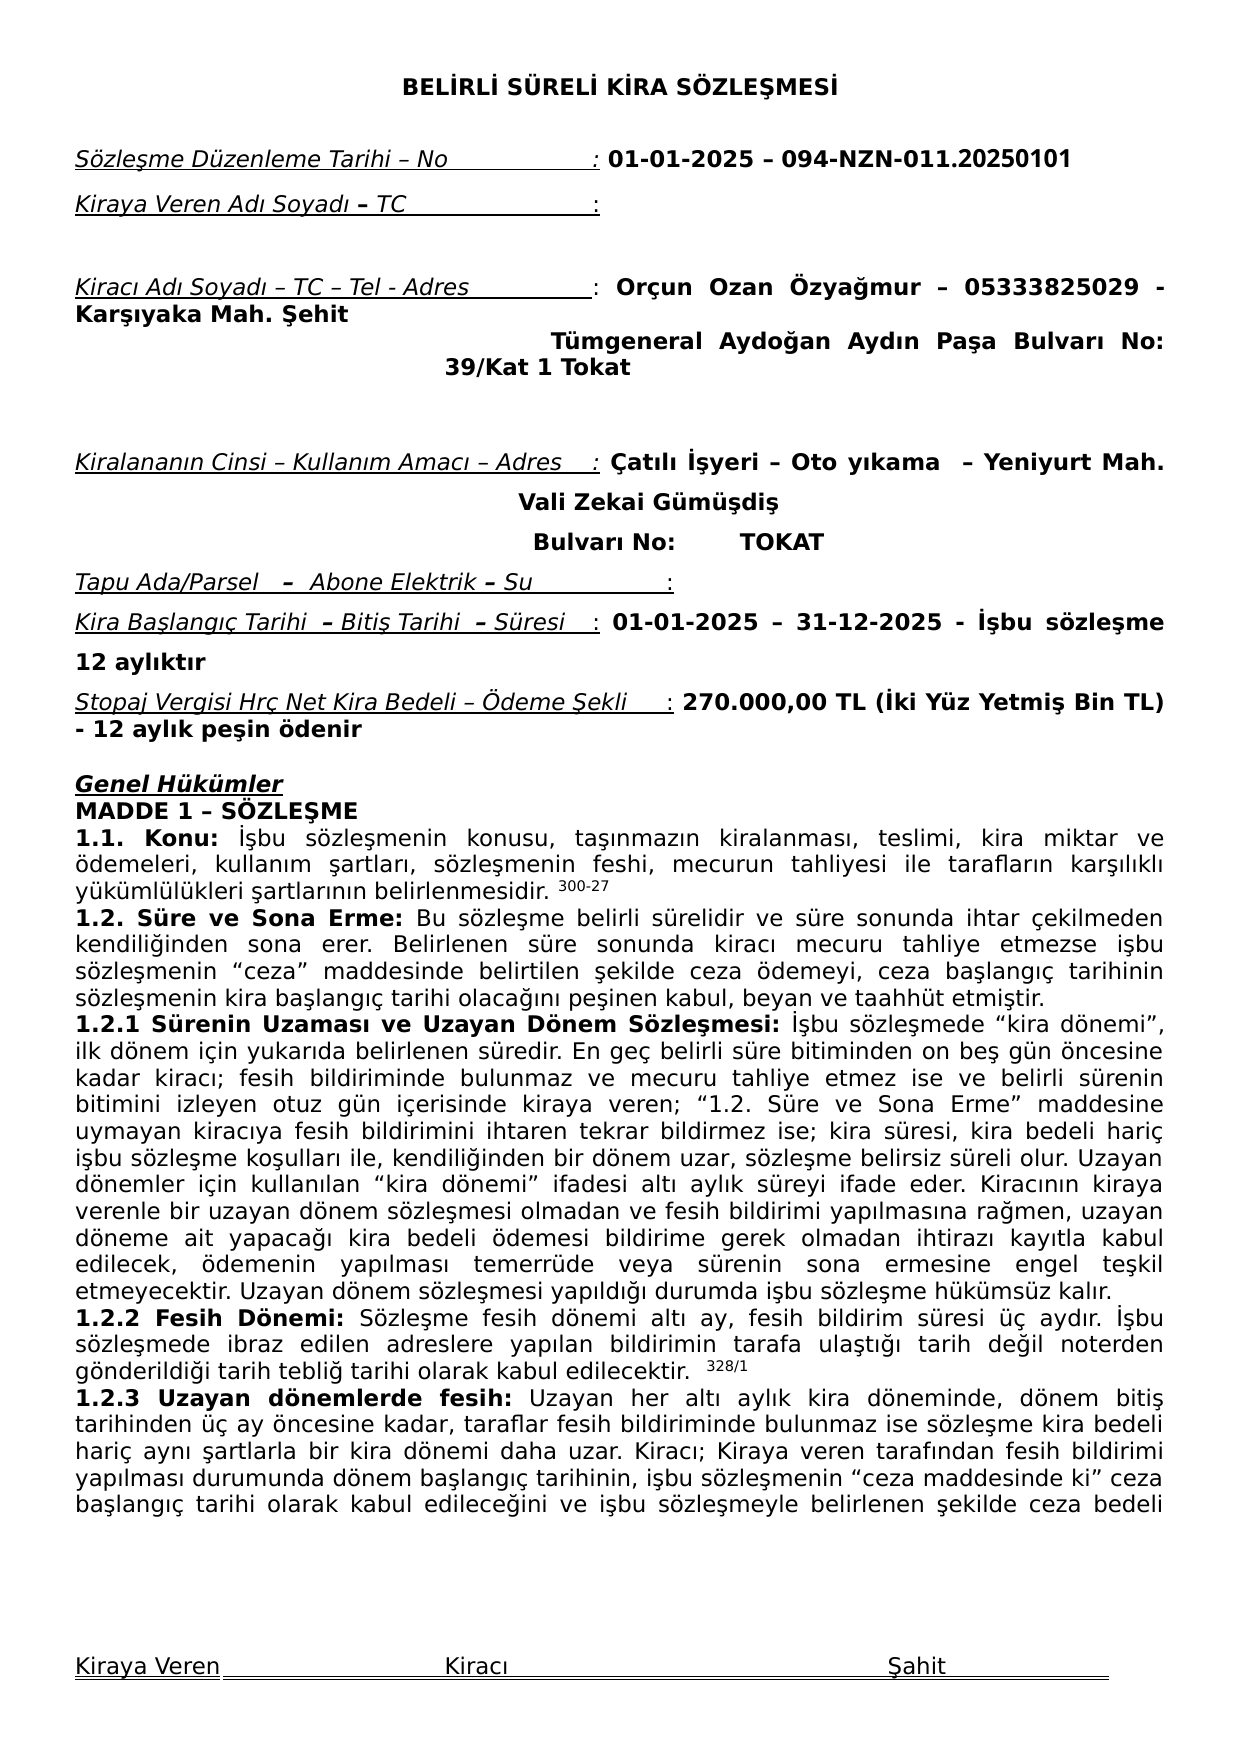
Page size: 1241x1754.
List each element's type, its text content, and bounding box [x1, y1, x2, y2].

text Kiracı Adı Soyadı – TC – Tel - Adres : Orçun Ozan Özyağmur – 05333825029 - Karşıyaka Mah. Şehit [75, 274, 1165, 328]
text 1.2.2 Fesih Dönemi: Sözleşme fesih dönemi altı ay, fesih bildirim süresi üç aydır. İşbu sözleşmede ibraz edilen adreslere yapılan bildirimin tarafa ulaştığı tarih değil noterden gönderildiği tarih tebliğ tarihi olarak kabul edilecektir. 328/1 [75, 1305, 1165, 1385]
text Stopaj Vergisi Hrç Net Kira Bedeli – Ödeme Şekli : 270.000,00 TL (İki Yüz Yetmiş Bin TL) - 12 aylık peşin ödenir [75, 689, 1165, 743]
text Kiralananın Cinsi – Kullanım Amacı – Adres : Çatılı İşyeri – Oto yıkama – Yeniyurt Mah. Vali Zekai Gümüşdiş [75, 449, 1165, 516]
text BELİRLİ SÜRELİ KİRA SÖZLEŞMESİ [75, 74, 1165, 100]
text 1.1. Konu: İşbu sözleşmenin konusu, taşınmazın kiralanması, teslimi, kira miktar ve ödemeleri, kullanım şartları, sözleşmenin feshi, mecurun tahliyesi ile tarafların karşılıklı yükümlülükleri şartlarının belirlenmesidir. 300-27 [75, 825, 1165, 905]
text Genel Hükümler [75, 771, 1165, 798]
text Kiraya Veren Adı Soyadı – TC : [75, 191, 1165, 218]
text 1.2. Süre ve Sona Erme: Bu sözleşme belirli sürelidir ve süre sonunda ihtar çekilmeden kendiliğinden sona erer. Belirlenen süre sonunda kiracı mecuru tahliye etmezse işbu sözleşmenin “ceza” maddesinde belirtilen şekilde ceza ödemeyi, ceza başlangıç tarihinin sözleşmenin kira başlangıç tarihi olacağını peşinen kabul, beyan ve taahhüt etmiştir. [75, 905, 1165, 1011]
text Sözleşme Düzenleme Tarihi – No : 01-01-2025 – 094-NZN-011.20250101 [75, 140, 1165, 174]
text Kira Başlangıç Tarihi – Bitiş Tarihi – Süresi : 01-01-2025 – 31-12-2025 - İşbu sözleşme 12 aylıktır [75, 609, 1165, 676]
text Tapu Ada/Parsel – Abone Elektrik – Su : [75, 569, 1165, 596]
text 1.2.3 Uzayan dönemlerde fesih: Uzayan her altı aylık kira döneminde, dönem bitiş tarihinden üç ay öncesine kadar, taraflar fesih bildiriminde bulunmaz ise sözleşme kira bedeli hariç aynı şartlarla bir kira dönemi daha uzar. Kiracı; Kiraya veren tarafından fesih bildirimi yapılması durumunda dönem başlangıç tarihinin, işbu sözleşmenin “ceza maddesinde ki” ceza başlangıç tarihi olarak kabul edileceğini ve işbu sözleşmeyle belirlenen şekilde ceza bedeli [75, 1385, 1165, 1518]
text MADDE 1 – SÖZLEŞME [75, 798, 1165, 825]
text 1.2.1 Sürenin Uzaması ve Uzayan Dönem Sözleşmesi: İşbu sözleşmede “kira dönemi”, ilk dönem için yukarıda belirlenen süredir. En geç belirli süre bitiminden on beş gün öncesine kadar kiracı; fesih bildiriminde bulunmaz ve mecuru tahliye etmez ise ve belirli sürenin bitimini izleyen otuz gün içerisinde kiraya veren; “1.2. Süre ve Sona Erme” maddesine uymayan kiracıya fesih bildirimini ihtaren tekrar bildirmez ise; kira süresi, kira bedeli hariç işbu sözleşme koşulları ile, kendiliğinden bir dönem uzar, sözleşme belirsiz süreli olur. Uzayan dönemler için kullanılan “kira dönemi” ifadesi altı aylık süreyi ifade eder. Kiracının kiraya verenle bir uzayan dönem sözleşmesi olmadan ve fesih bildirimi yapılmasına rağmen, uzayan döneme ait yapacağı kira bedeli ödemesi bildirime gerek olmadan ihtirazı kayıtla kabul edilecek, ödemenin yapılması temerrüde veya sürenin sona ermesine engel teşkil etmeyecektir. Uzayan dönem sözleşmesi yapıldığı durumda işbu sözleşme hükümsüz kalır. [75, 1011, 1165, 1305]
text Bulvarı No: TOKAT [75, 529, 1165, 556]
text Tümgeneral Aydoğan Aydın Paşa Bulvarı No: 39/Kat 1 Tokat [444, 328, 1165, 381]
